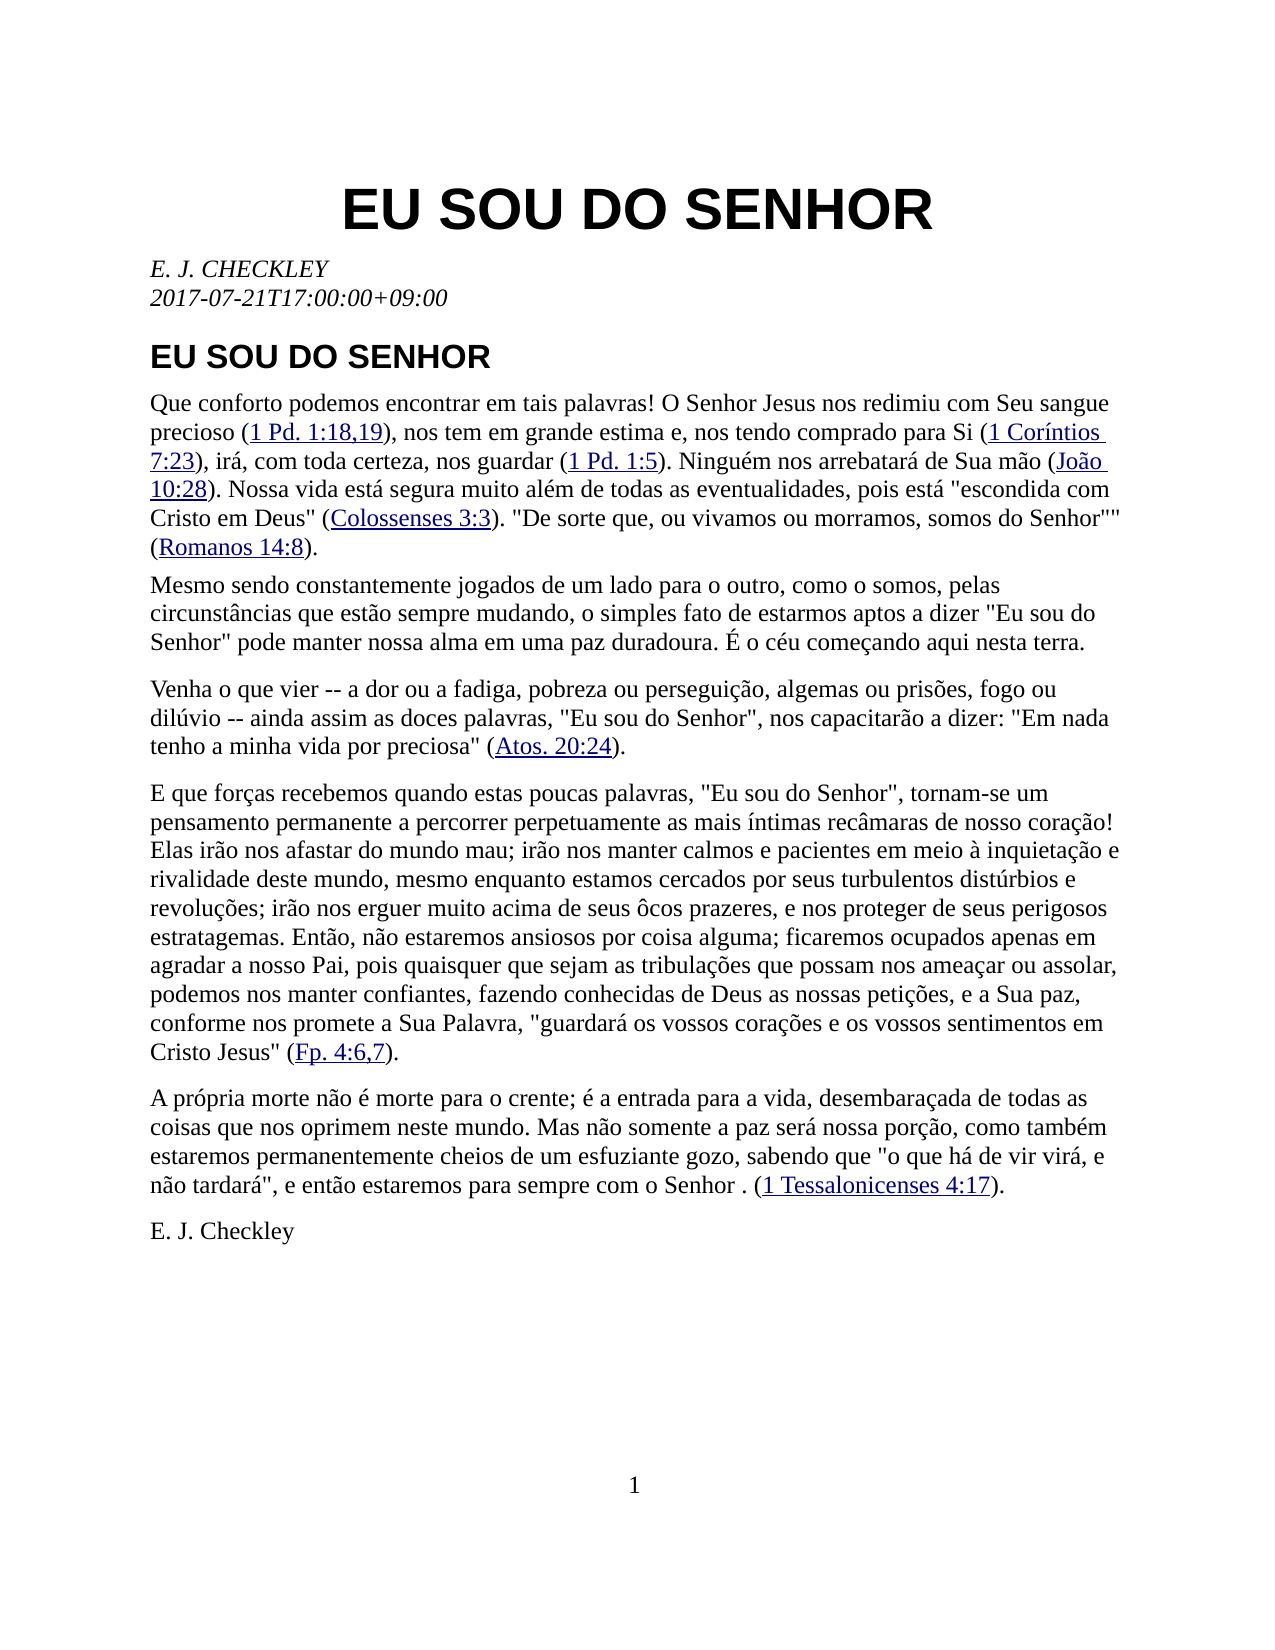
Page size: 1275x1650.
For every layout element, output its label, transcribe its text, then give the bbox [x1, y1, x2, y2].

text Que conforto podemos encontrar em tais palavras! O Senhor Jesus nos redimiu com Seu sangue precioso (1 Pd. 1:18,19), nos tem em grande estima e, nos tendo comprado para Si (1 Coríntios 7:23), irá, com toda certeza, nos guardar (1 Pd. 1:5). Ninguém nos arrebatará de Sua mão (João 10:28). Nossa vida está segura muito além de todas as eventualidades, pois está "escondida com Cristo em Deus" (Colossenses 3:3). "De sorte que, ou vivamos ou morramos, somos do Senhor"" (Romanos 14:8). [150, 388, 1125, 561]
text E. J. CHECKLEY [150, 254, 1125, 283]
text 2017-07-21T17:00:00+09:00 [150, 283, 1125, 312]
text E. J. Checkley [150, 1216, 1125, 1245]
text Mesmo sendo constantemente jogados de um lado para o outro, como o somos, pelas circunstâncias que estão sempre mudando, o simples fato de estarmos aptos a dizer "Eu sou do Senhor" pode manter nossa alma em uma paz duradoura. É o céu começando aqui nesta terra. [150, 570, 1125, 656]
text A própria morte não é morte para o crente; é a entrada para a vida, desembaraçada de todas as coisas que nos oprimem neste mundo. Mas não somente a paz será nossa porção, como também estaremos permanentemente cheios de um esfuziante gozo, sabendo que "o que há de vir virá, e não tardará", e então estaremos para sempre com o Senhor . (1 Tessalonicenses 4:17). [150, 1083, 1125, 1198]
text E que forças recebemos quando estas poucas palavras, "Eu sou do Senhor", tornam-se um pensamento permanente a percorrer perpetuamente as mais íntimas recâmaras de nosso coração! Elas irão nos afastar do mundo mau; irão nos manter calmos e pacientes em meio à inquietação e rivalidade deste mundo, mesmo enquanto estamos cercados por seus turbulentos distúrbios e revoluções; irão nos erguer muito acima de seus ôcos prazeres, e nos proteger de seus perigosos estratagemas. Então, não estaremos ansiosos por coisa alguma; ficaremos ocupados apenas em agradar a nosso Pai, pois quaisquer que sejam as tribulações que possam nos ameaçar ou assolar, podemos nos manter confiantes, fazendo conhecidas de Deus as nossas petições, e a Sua paz, conforme nos promete a Sua Palavra, "guardará os vossos corações e os vossos sentimentos em Cristo Jesus" (Fp. 4:6,7). [150, 778, 1125, 1066]
subtitle EU SOU DO SENHOR [150, 337, 1125, 376]
text Venha o que vier -- a dor ou a fadiga, pobreza ou perseguição, algemas ou prisões, fogo ou dilúvio -- ainda assim as doces palavras, "Eu sou do Senhor", nos capacitarão a dizer: "Em nada tenho a minha vida por preciosa" (Atos. 20:24). [150, 674, 1125, 760]
title EU SOU DO SENHOR [150, 175, 1125, 242]
